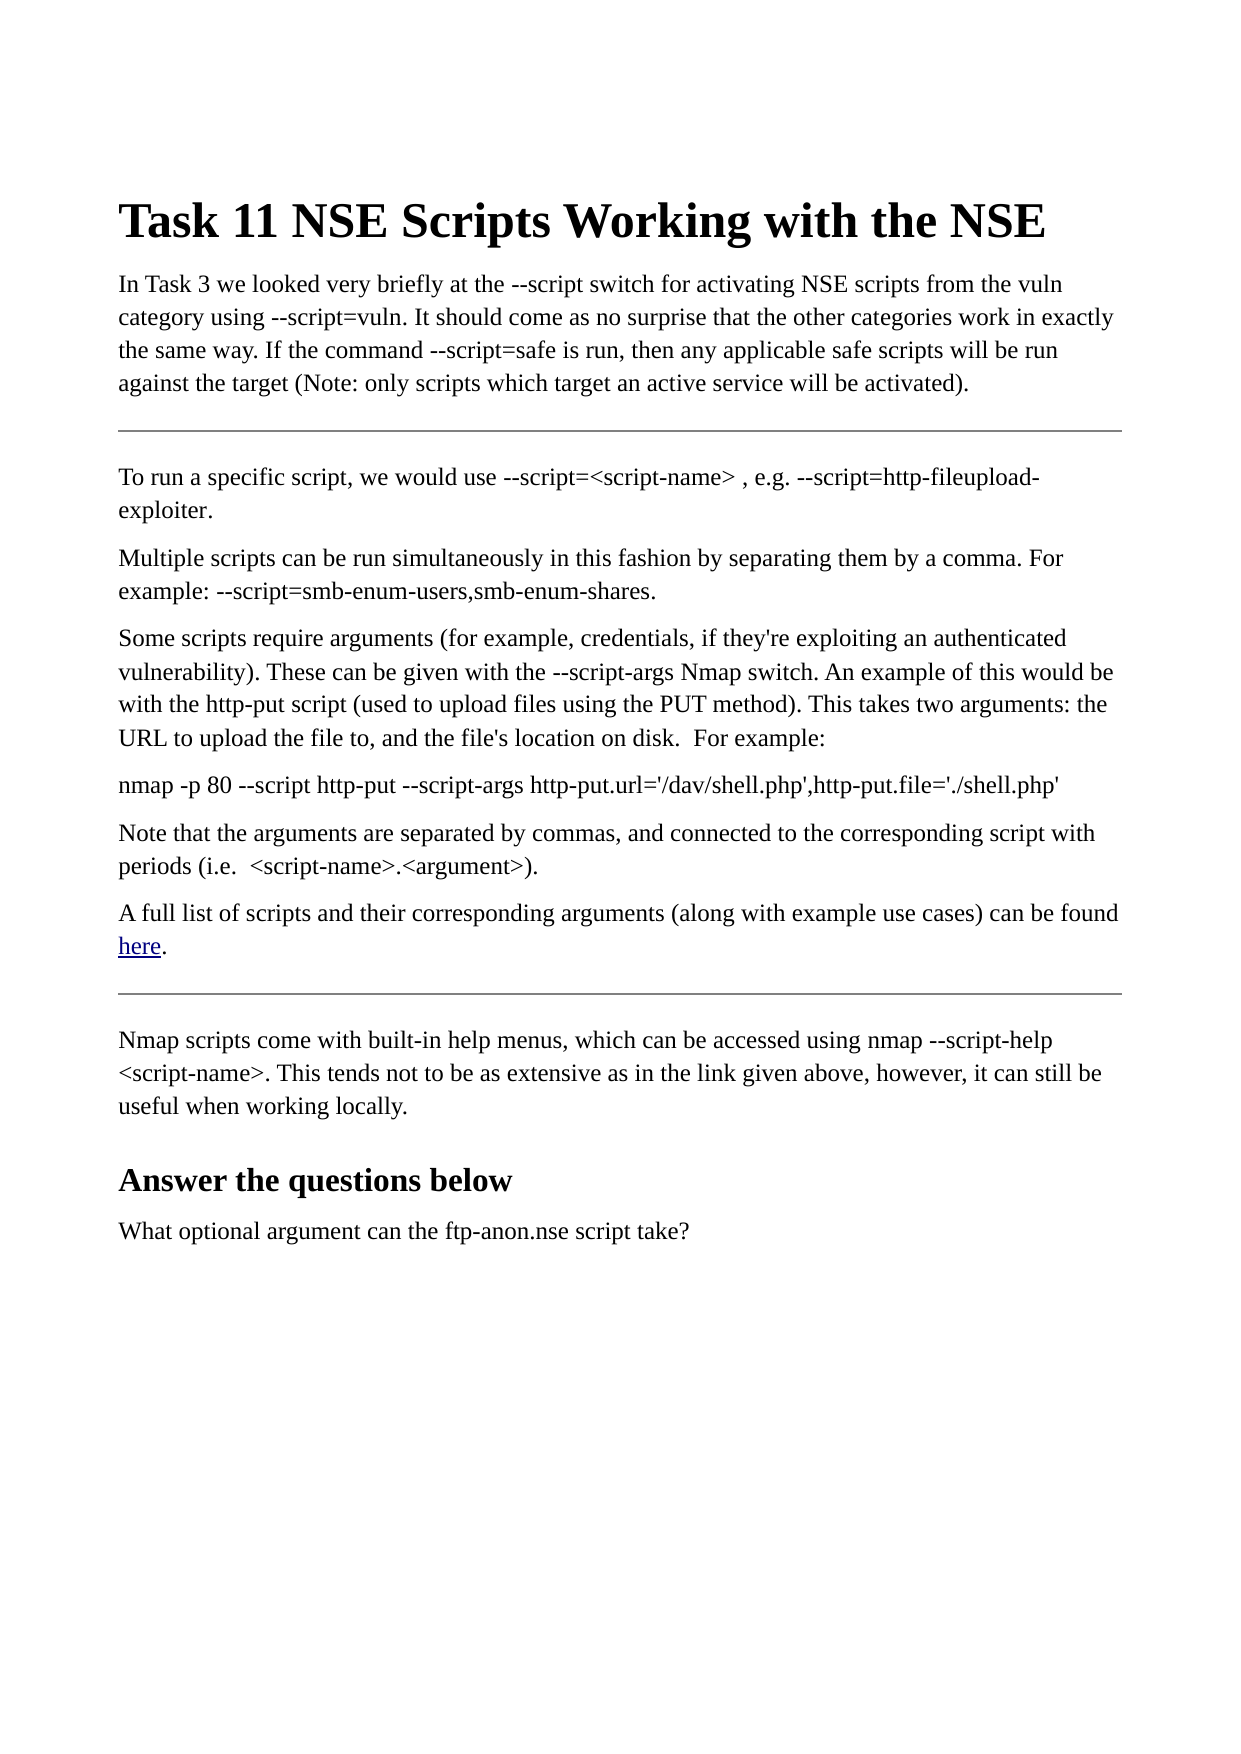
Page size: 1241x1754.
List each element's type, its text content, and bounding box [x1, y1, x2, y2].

text A full list of scripts and their corresponding arguments (along with example use cases) can be found here. [118, 898, 1122, 960]
text In Task 3 we looked very briefly at the --script switch for activating NSE scripts from the vuln category using --script=vuln. It should come as no surprise that the other categories work in exactly the same way. If the command --script=safe is run, then any applicable safe scripts will be run against the target (Note: only scripts which target an active service will be activated). [118, 269, 1122, 397]
text Nmap scripts come with built-in help menus, which can be accessed using nmap --script-help <script-name>. This tends not to be as extensive as in the link given above, however, it can still be useful when working locally. [118, 1025, 1122, 1120]
text What optional argument can the ftp-anon.nse script take? [118, 1216, 1122, 1245]
subtitle Answer the questions below [118, 1160, 1122, 1198]
text nmap -p 80 --script http-put --script-args http-put.url='/dav/shell.php',http-put.file='./shell.php' [118, 770, 1122, 799]
text To run a specific script, we would use --script=<script-name> , e.g. --script=http-fileupload-exploiter. [118, 462, 1122, 524]
text Some scripts require arguments (for example, credentials, if they're exploiting an authenticated vulnerability). These can be given with the --script-args Nmap switch. An example of this would be with the http-put script (used to upload files using the PUT method). This takes two arguments: the URL to upload the file to, and the file's location on disk. For example: [118, 623, 1122, 751]
text Note that the arguments are separated by commas, and connected to the corresponding script with periods (i.e. <script-name>.<argument>). [118, 818, 1122, 879]
text Multiple scripts can be run simultaneously in this fashion by separating them by a comma. For example: --script=smb-enum-users,smb-enum-shares. [118, 543, 1122, 605]
subtitle Task 11 NSE Scripts Working with the NSE [118, 191, 1122, 248]
